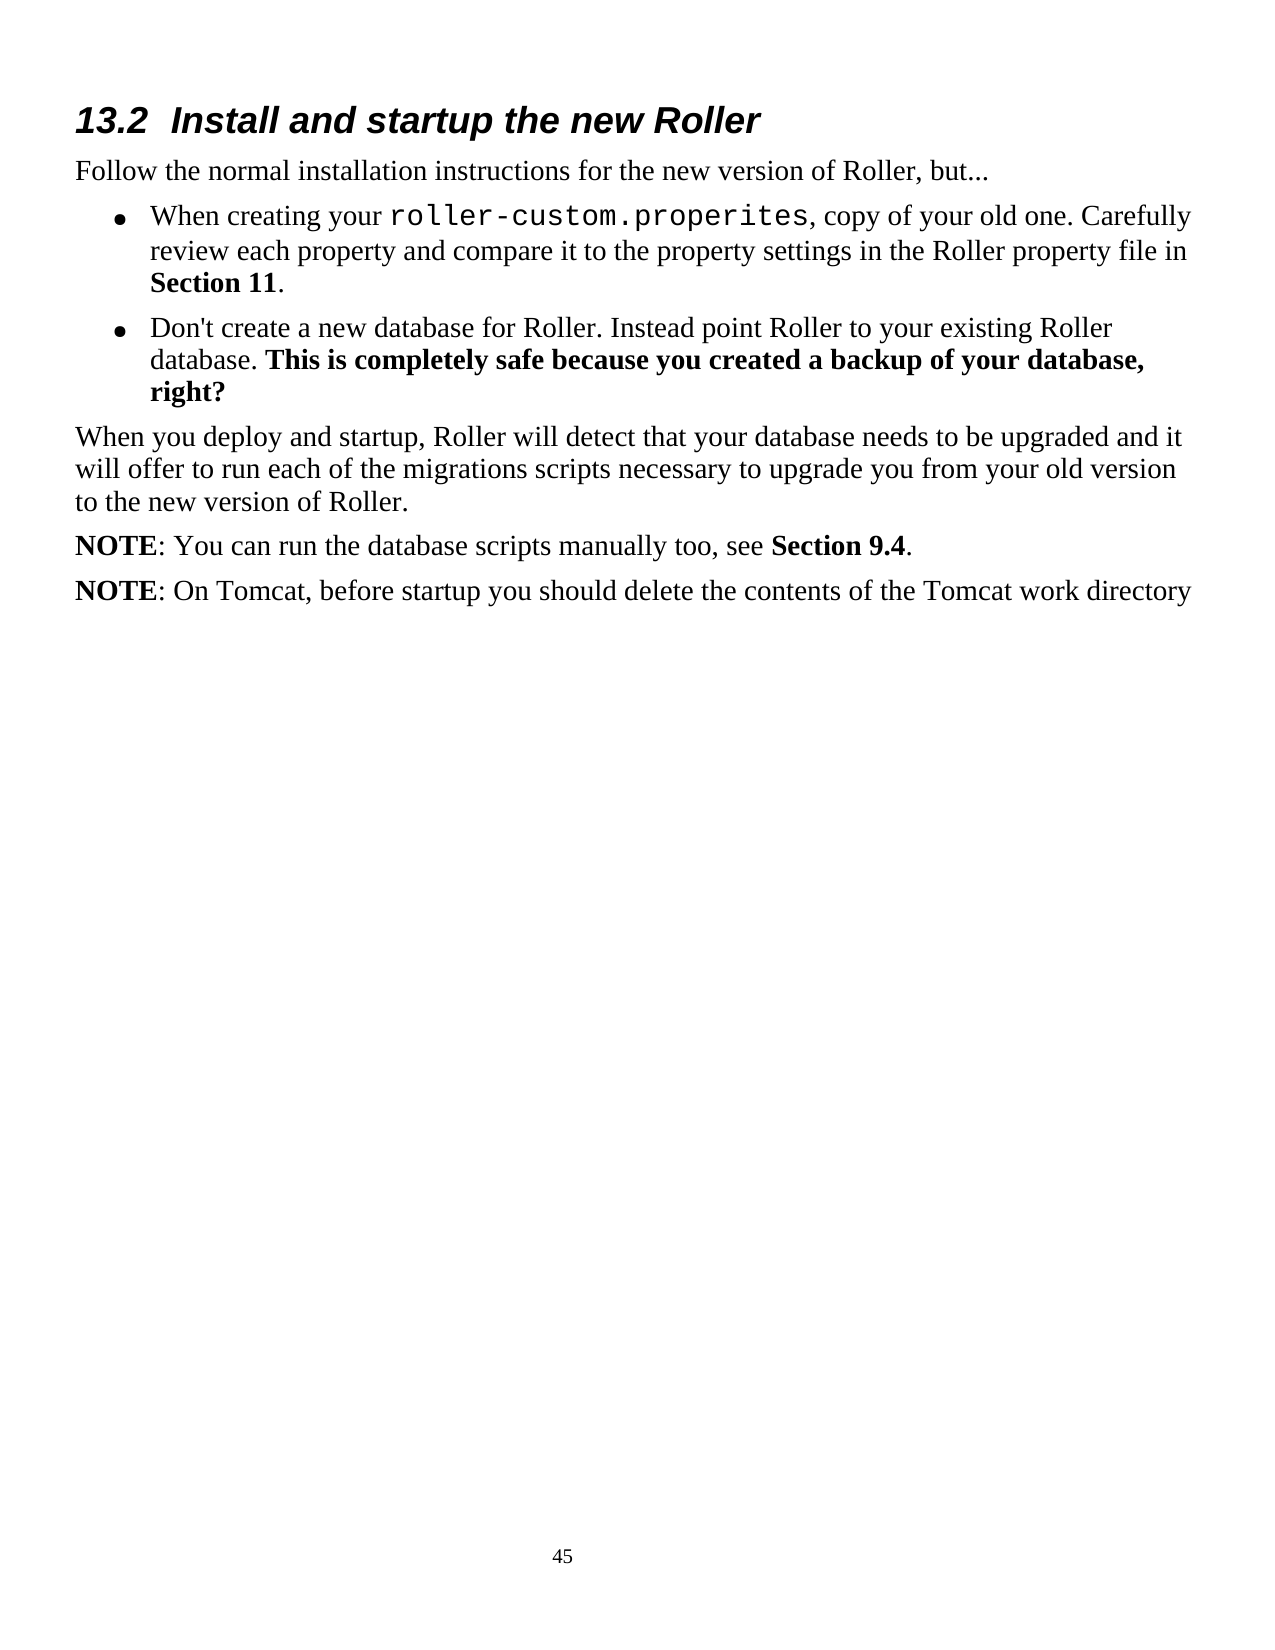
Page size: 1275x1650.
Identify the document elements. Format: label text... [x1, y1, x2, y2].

text Follow the normal installation instructions for the new version of Roller, but... [75, 154, 1200, 187]
text NOTE: On Tomcat, before startup you should delete the contents of the Tomcat work directory [75, 574, 1200, 607]
list When creating your roller-custom.properites, copy of your old one. Carefully review each property and compare it to the property settings in the Roller property file in Section 11. [112, 199, 1200, 298]
list Don't create a new database for Roller. Instead point Roller to your existing Roller database. This is completely safe because you created a backup of your database, right? [112, 311, 1200, 408]
subtitle Install and startup the new Roller [75, 100, 1200, 142]
text NOTE: You can run the database scripts manually too, see Section 9.4. [75, 530, 1200, 562]
text When you deploy and startup, Roller will detect that your database needs to be upgraded and it will offer to run each of the migrations scripts necessary to upgrade you from your old version to the new version of Roller. [75, 420, 1200, 517]
